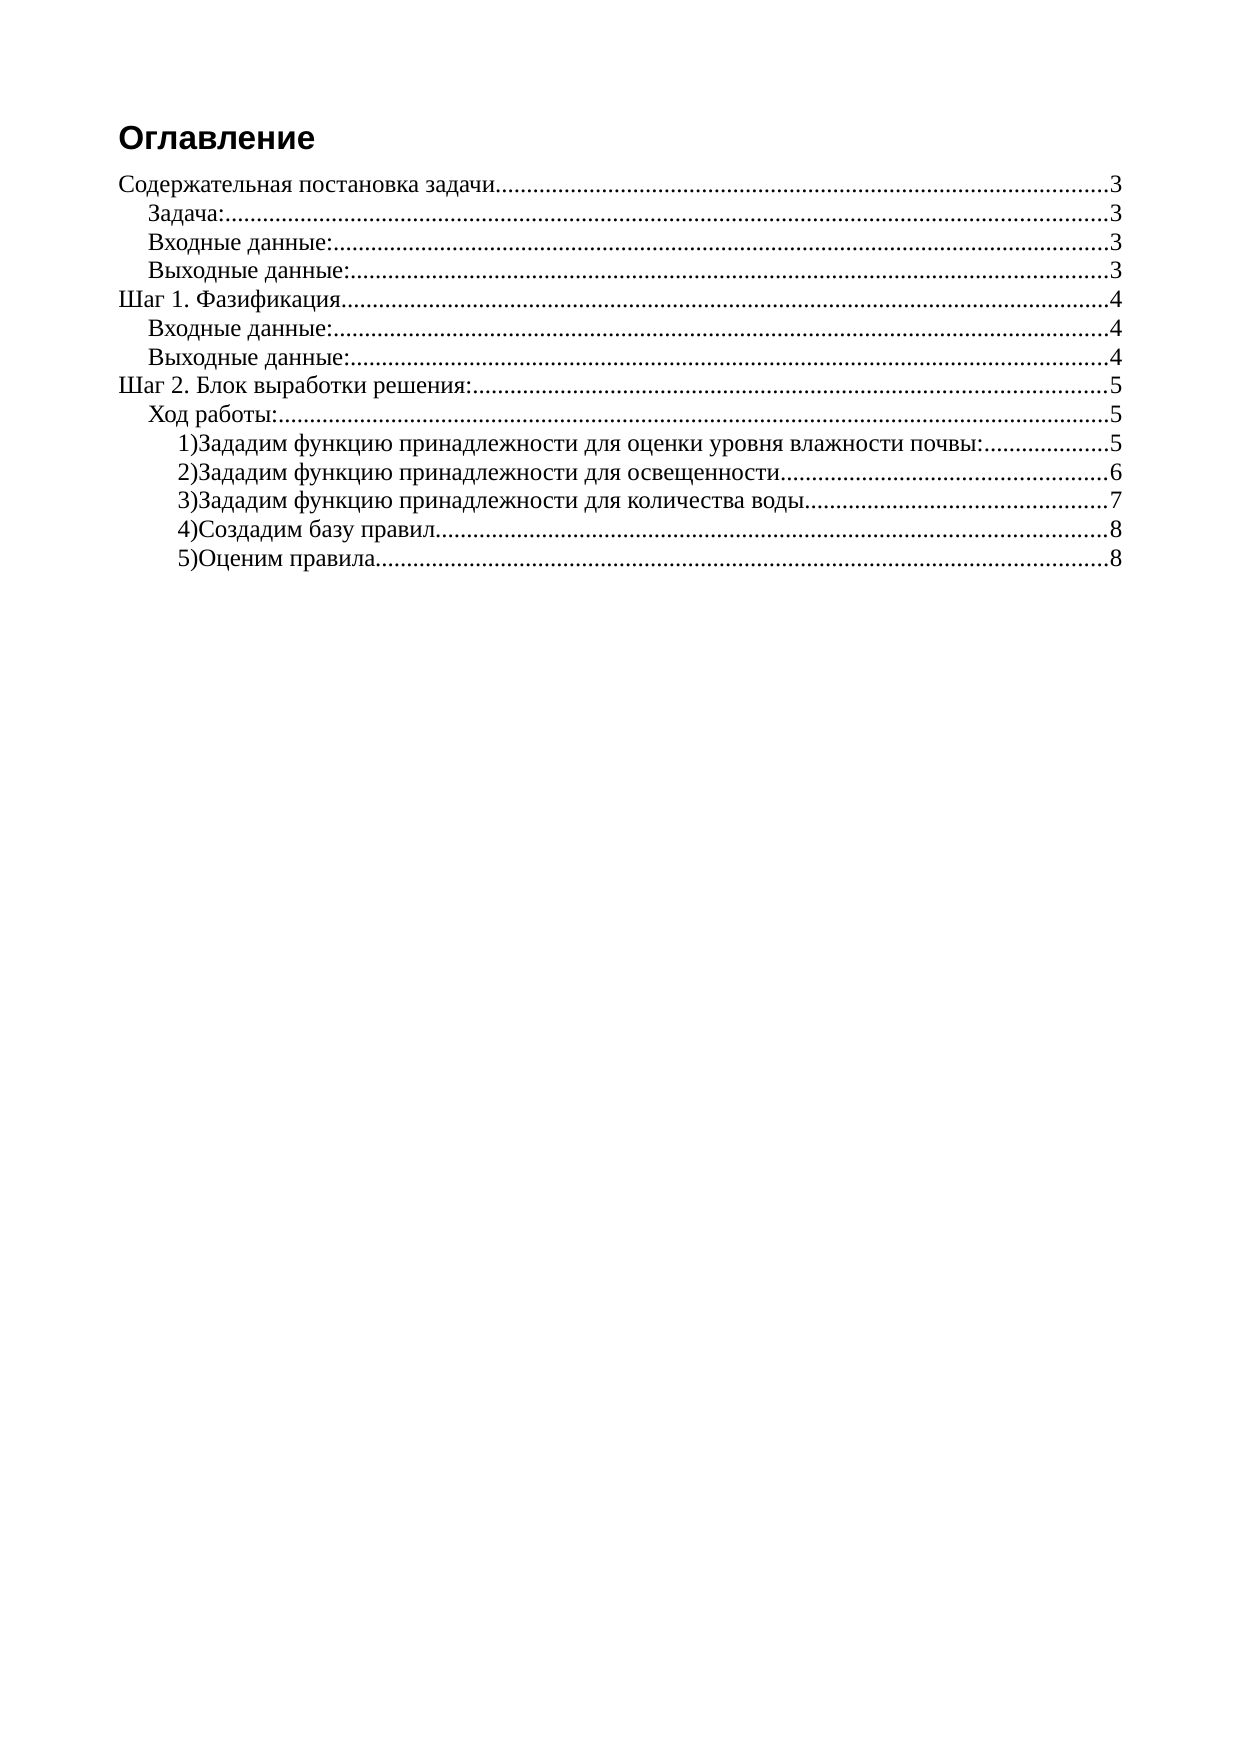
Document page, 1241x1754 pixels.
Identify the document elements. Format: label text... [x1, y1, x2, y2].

subtitle Оглавление [118, 118, 1122, 157]
text 3)Зададим функцию принадлежности для количества воды 7 [177, 485, 1122, 514]
text Выходные данные: 3 [148, 255, 1122, 284]
text 2)Зададим функцию принадлежности для освещенности 6 [177, 457, 1122, 485]
text 4)Создадим базу правил 8 [177, 514, 1122, 543]
text Ход работы: 5 [148, 399, 1122, 428]
text Содержательная постановка задачи 3 [118, 169, 1122, 198]
text Шаг 1. Фазификация 4 [118, 284, 1122, 313]
text Входные данные: 3 [148, 227, 1122, 255]
text Задача: 3 [148, 198, 1122, 227]
text 1)Зададим функцию принадлежности для оценки уровня влажности почвы: 5 [177, 428, 1122, 457]
text Выходные данные: 4 [148, 342, 1122, 370]
text Входные данные: 4 [148, 313, 1122, 342]
text 5)Оценим правила 8 [177, 543, 1122, 572]
text Шаг 2. Блок выработки решения: 5 [118, 370, 1122, 399]
